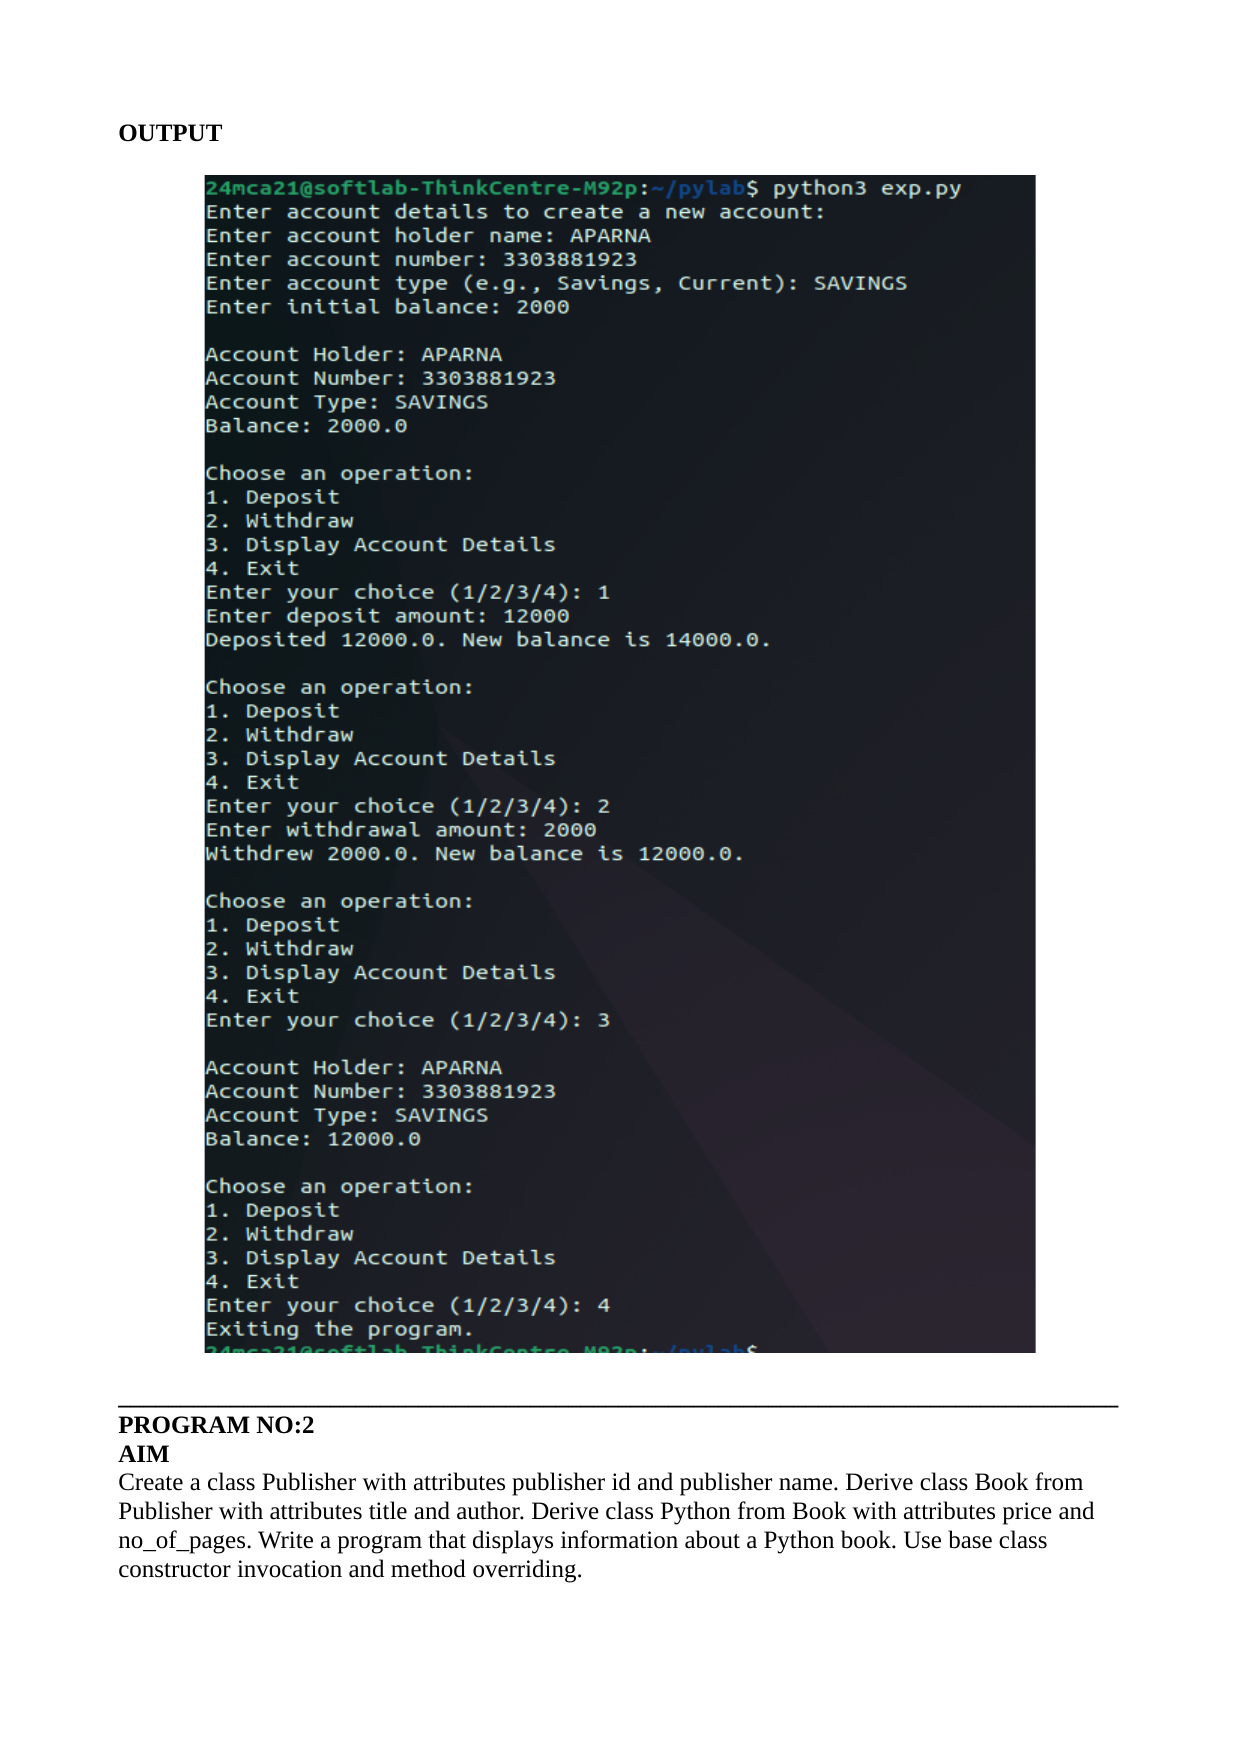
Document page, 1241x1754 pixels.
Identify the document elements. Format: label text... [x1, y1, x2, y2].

text ________________________________________________________________________________ [118, 1381, 1122, 1410]
text PROGRAM NO:2 [118, 1410, 1122, 1439]
text OUTPUT [118, 118, 1122, 147]
picture [204, 175, 1036, 1353]
text AIM [118, 1439, 1122, 1467]
text Create a class Publisher with attributes publisher id and publisher name. Derive class Book from Publisher with attributes title and author. Derive class Python from Book with attributes price and no_of_pages. Write a program that displays information about a Python book. Use base class constructor invocation and method overriding. [118, 1467, 1122, 1582]
